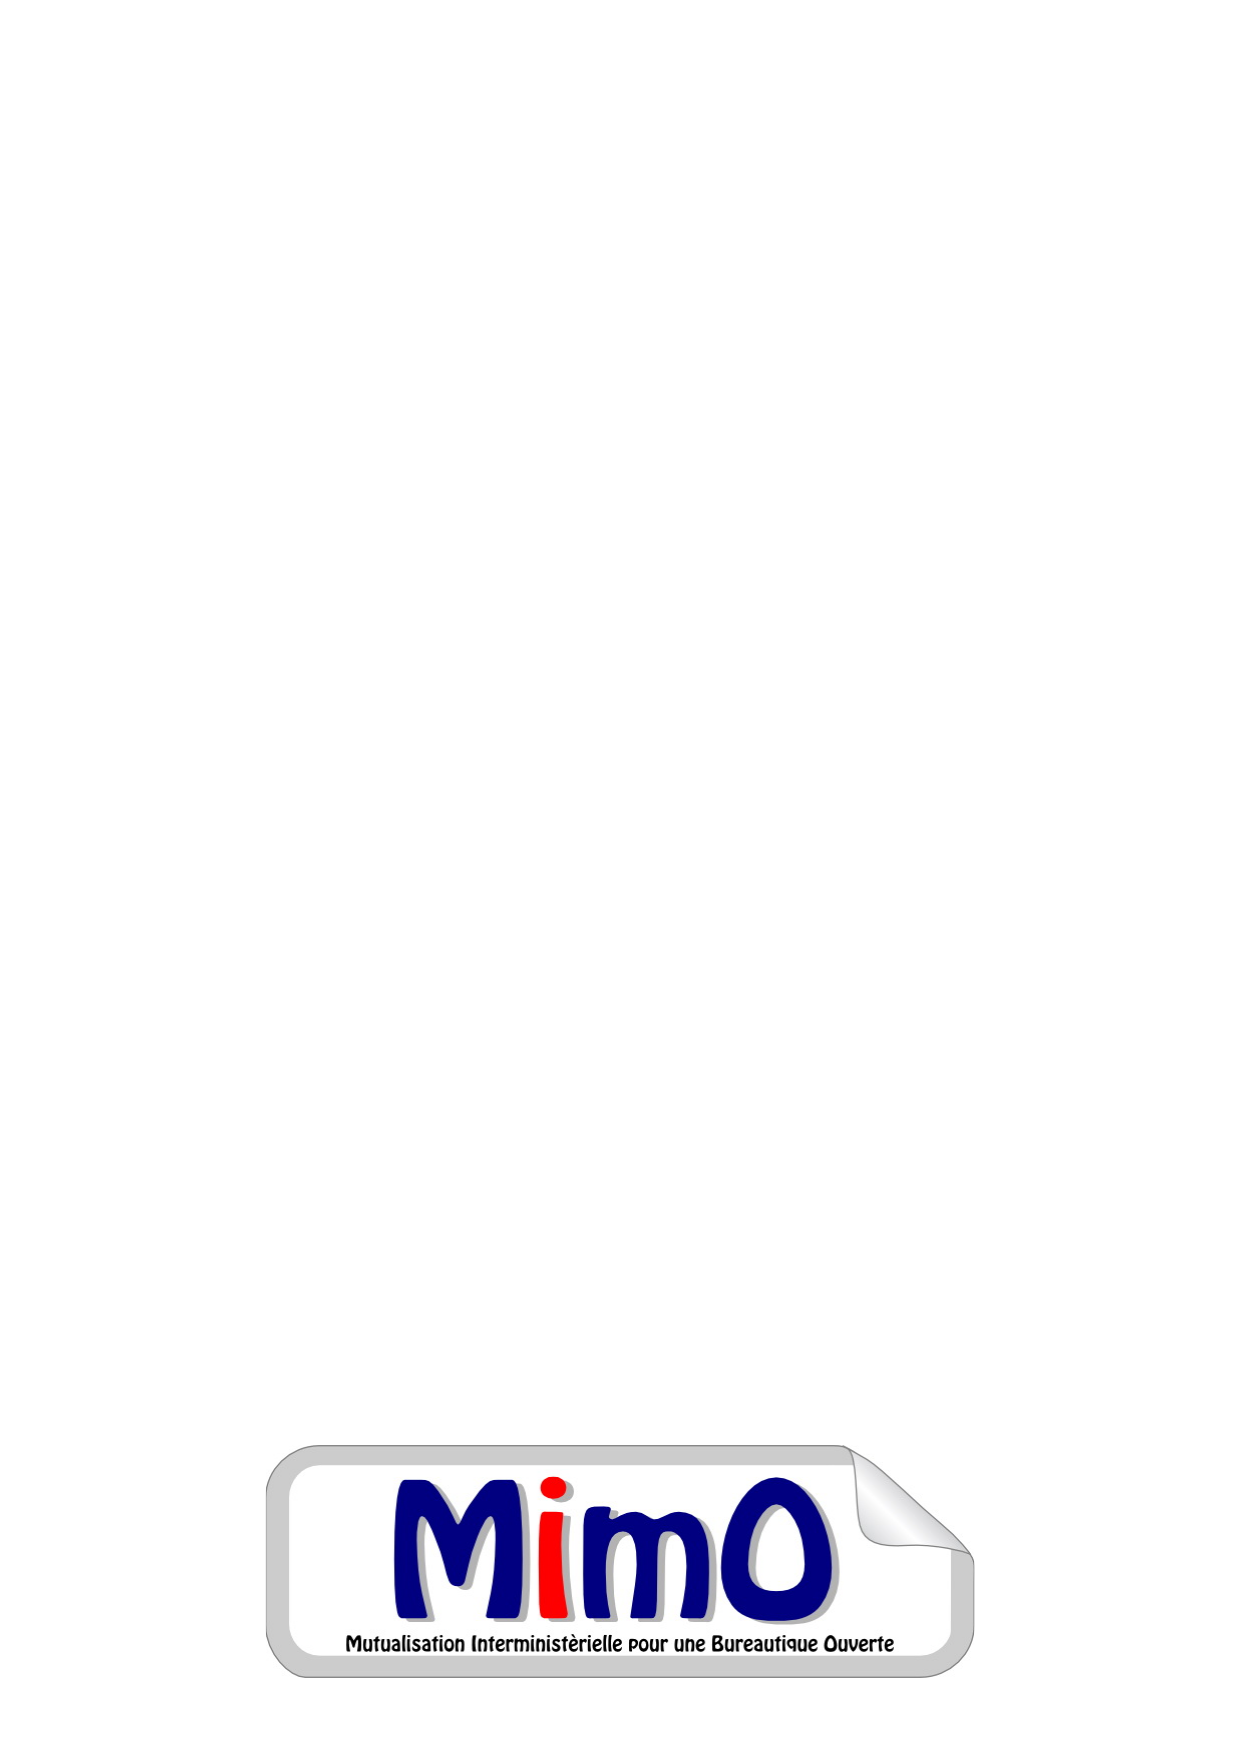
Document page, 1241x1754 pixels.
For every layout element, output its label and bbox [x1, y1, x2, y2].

picture [265, 1445, 975, 1678]
